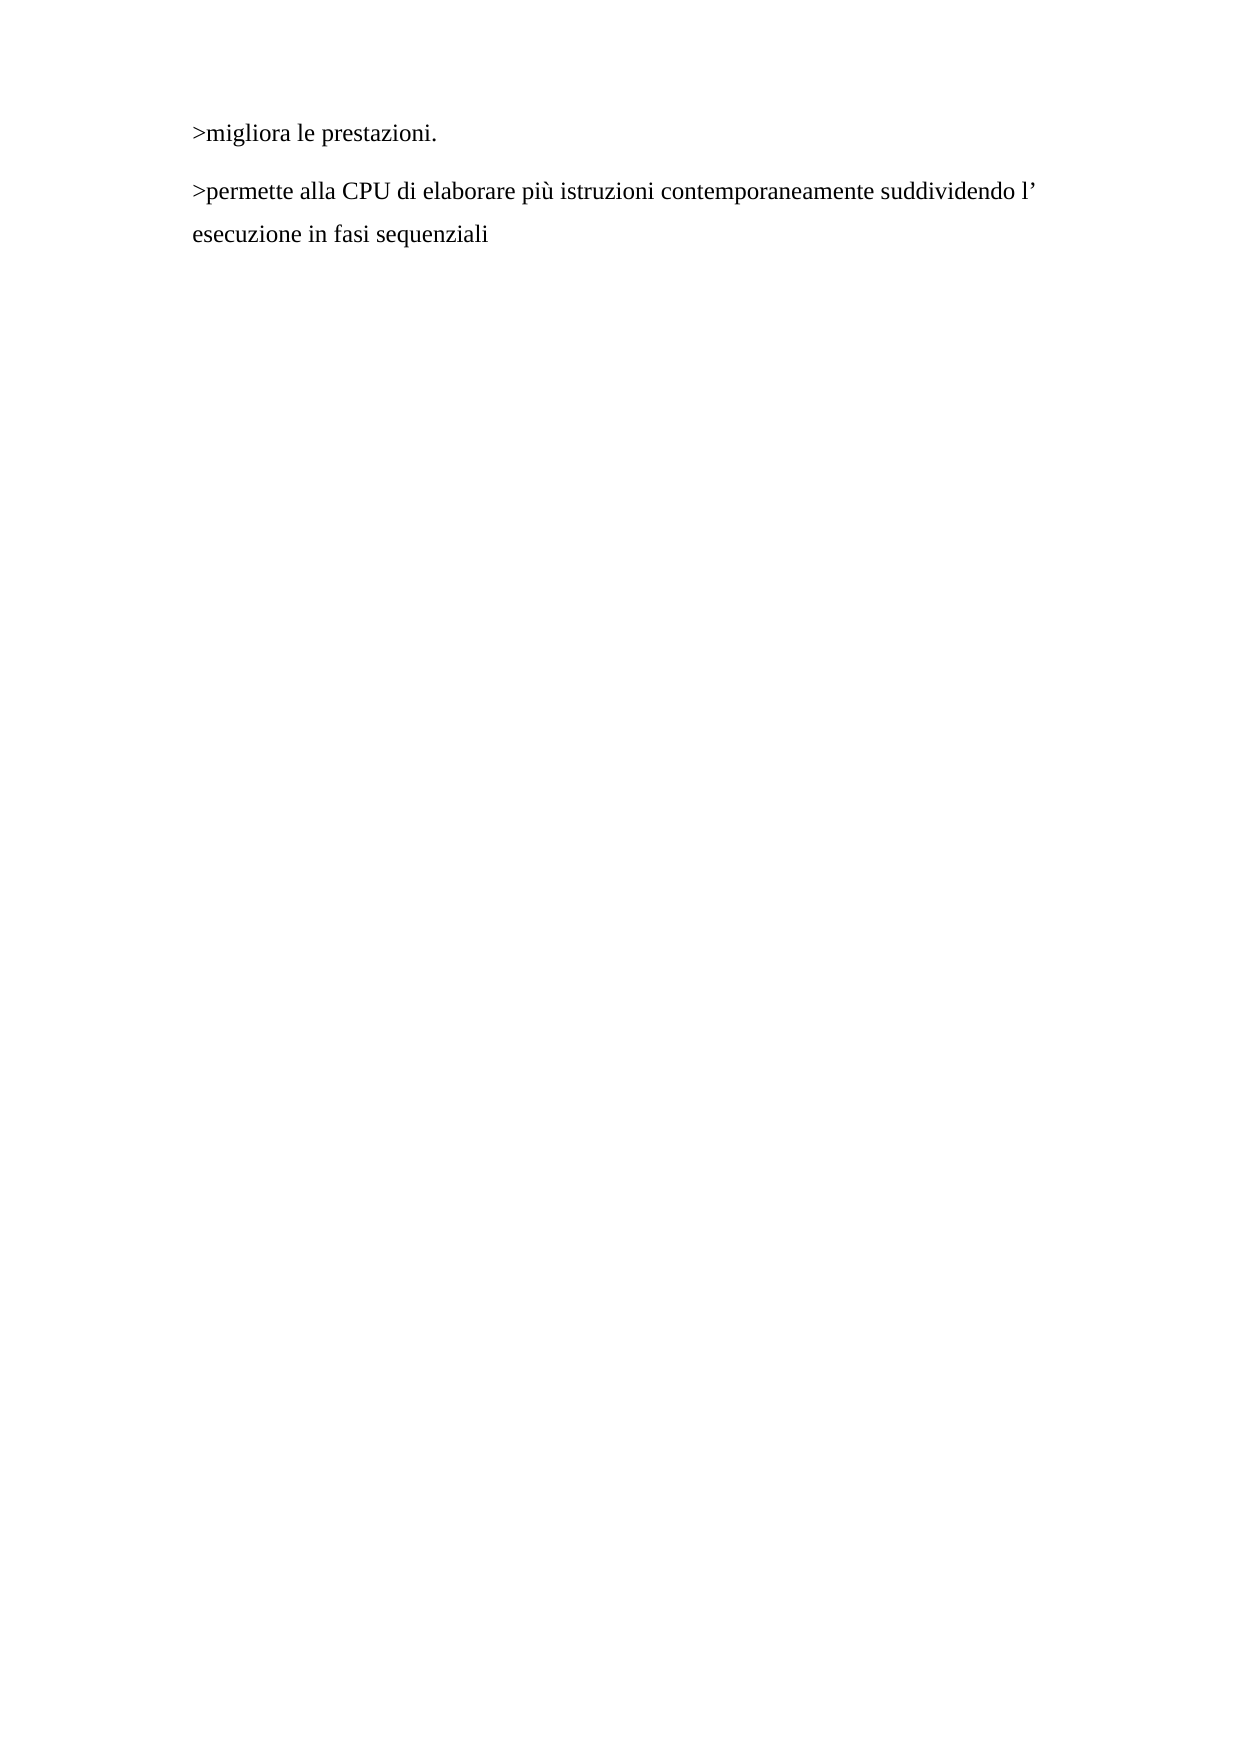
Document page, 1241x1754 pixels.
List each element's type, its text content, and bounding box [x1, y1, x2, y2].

text >migliora le prestazioni. [118, 118, 1122, 147]
text >permette alla CPU di elaborare più istruzioni contemporaneamente suddividendo l’ esecuzione in fasi sequenziali [118, 176, 1122, 248]
